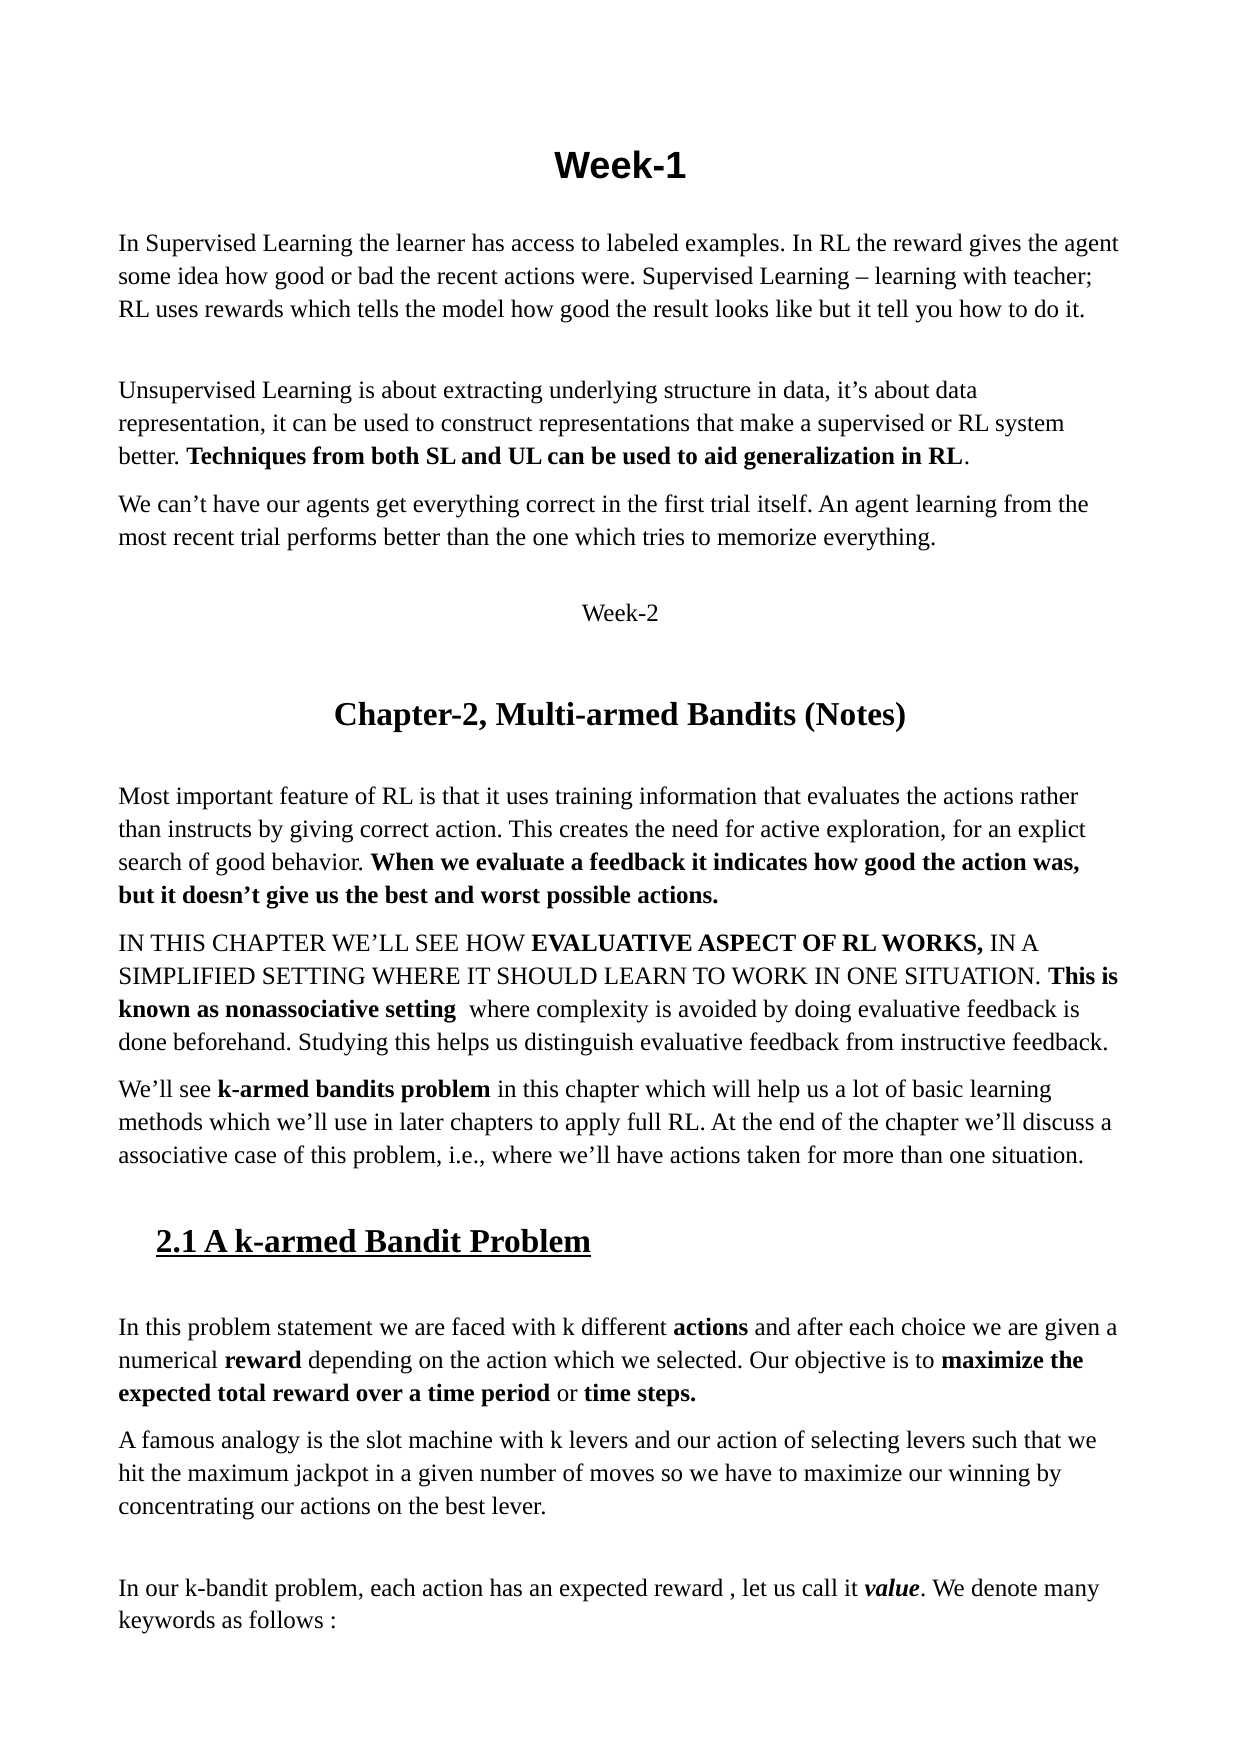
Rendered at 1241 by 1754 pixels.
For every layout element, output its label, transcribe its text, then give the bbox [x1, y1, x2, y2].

text In this problem statement we are faced with k different actions and after each choice we are given a numerical reward depending on the action which we selected. Our objective is to maximize the expected total reward over a time period or time steps. [118, 1312, 1122, 1407]
text IN THIS CHAPTER WE’LL SEE HOW EVALUATIVE ASPECT OF RL WORKS, IN A SIMPLIFIED SETTING WHERE IT SHOULD LEARN TO WORK IN ONE SITUATION. This is known as nonassociative setting where complexity is avoided by doing evaluative feedback is done beforehand. Studying this helps us distinguish evaluative feedback from instructive feedback. [118, 928, 1122, 1056]
text Week-2 [118, 598, 1122, 627]
text In our k-bandit problem, each action has an expected reward , let us call it value. We denote many keywords as follows : [118, 1573, 1122, 1634]
text Most important feature of RL is that it uses training information that evaluates the actions rather than instructs by giving correct action. This creates the need for active exploration, for an explict search of good behavior. When we evaluate a feedback it indicates how good the action was, but it doesn’t give us the best and worst possible actions. [118, 781, 1122, 909]
text Unsupervised Learning is about extracting underlying structure in data, it’s about data representation, it can be used to construct representations that make a supervised or RL system better. Techniques from both SL and UL can be used to aid generalization in RL. [118, 375, 1122, 470]
text 2.1 A k-armed Bandit Problem [156, 1222, 1122, 1260]
text In Supervised Learning the learner has access to labeled examples. In RL the reward gives the agent some idea how good or bad the recent actions were. Supervised Learning – learning with teacher; RL uses rewards which tells the model how good the result looks like but it tell you how to do it. [118, 228, 1122, 323]
text A famous analogy is the slot machine with k levers and our action of selecting levers such that we hit the maximum jackpot in a given number of moves so we have to maximize our winning by concentrating our actions on the best lever. [118, 1425, 1122, 1520]
subtitle Week-1 [118, 143, 1122, 187]
text Chapter-2, Multi-armed Bandits (Notes) [118, 694, 1122, 732]
text We’ll see k-armed bandits problem in this chapter which will help us a lot of basic learning methods which we’ll use in later chapters to apply full RL. At the end of the chapter we’ll discuss a associative case of this problem, i.e., where we’ll have actions taken for more than one situation. [118, 1074, 1122, 1169]
text We can’t have our agents get everything correct in the first trial itself. An agent learning from the most recent trial performs better than the one which tries to memorize everything. [118, 489, 1122, 551]
